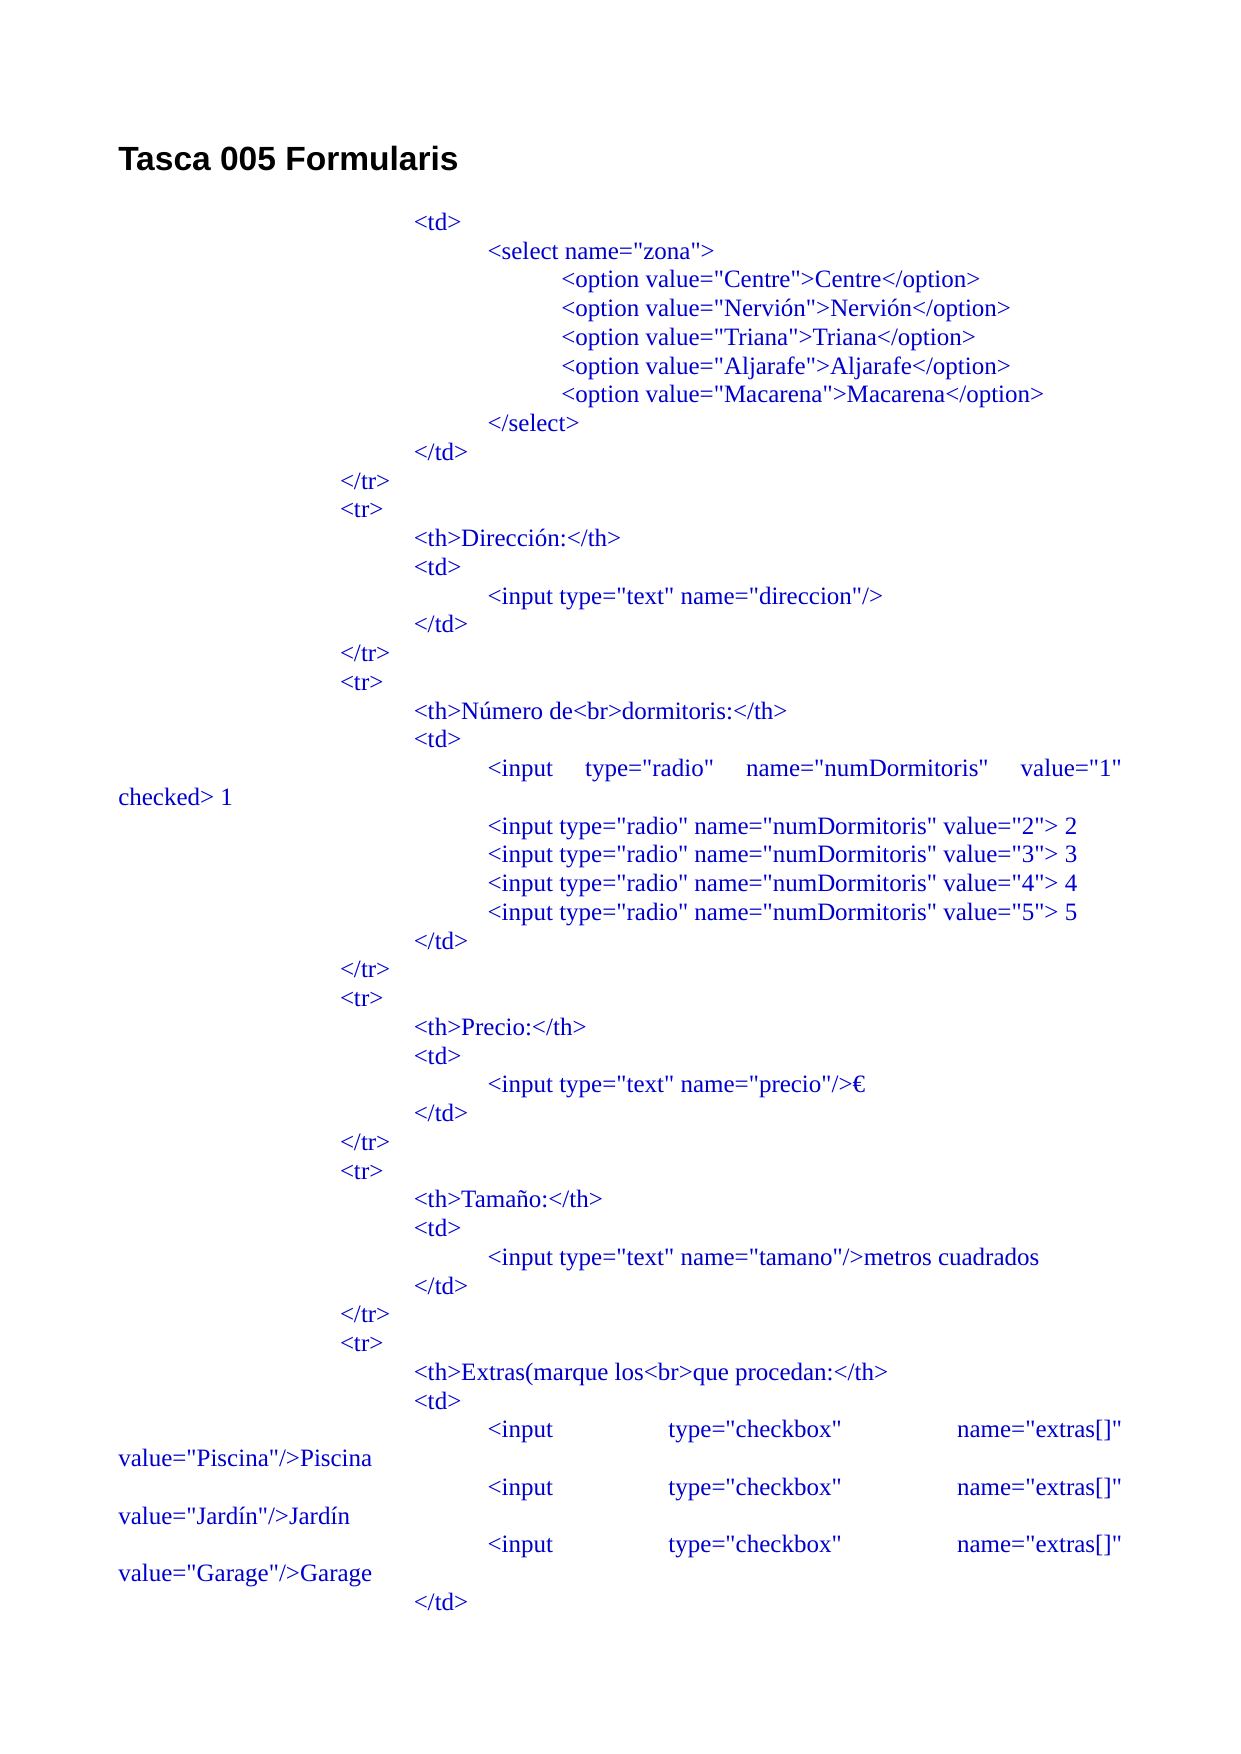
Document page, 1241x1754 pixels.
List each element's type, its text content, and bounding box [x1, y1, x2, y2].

text <input type="checkbox" name="extras[]" value="Garage"/>Garage [118, 1529, 1122, 1587]
text <th>Extras(marque los<br>que procedan:</th> [118, 1357, 1122, 1386]
text <input type="checkbox" name="extras[]" value="Piscina"/>Piscina [118, 1414, 1122, 1472]
text </td> [118, 609, 1122, 638]
text <th>Precio:</th> [118, 1012, 1122, 1041]
text <td> [118, 207, 1122, 236]
text <th>Tamaño:</th> [118, 1184, 1122, 1213]
text <tr> [118, 494, 1122, 523]
text </td> [118, 1587, 1122, 1616]
text <input type="radio" name="numDormitoris" value="5"> 5 [118, 897, 1122, 926]
text <input type="radio" name="numDormitoris" value="4"> 4 [118, 868, 1122, 897]
text <input type="radio" name="numDormitoris" value="2"> 2 [118, 811, 1122, 839]
text <select name="zona"> [118, 236, 1122, 264]
text </tr> [118, 638, 1122, 667]
text <th>Número de<br>dormitoris:</th> [118, 696, 1122, 724]
text <input type="radio" name="numDormitoris" value="3"> 3 [118, 839, 1122, 868]
text <option value="Centre">Centre</option> [118, 264, 1122, 293]
text </td> [118, 437, 1122, 466]
text <option value="Triana">Triana</option> [118, 322, 1122, 351]
text </select> [118, 408, 1122, 437]
text <option value="Nervión">Nervión</option> [118, 293, 1122, 322]
text </tr> [118, 1299, 1122, 1328]
text <td> [118, 552, 1122, 581]
text <td> [118, 1213, 1122, 1242]
text </td> [118, 926, 1122, 954]
text <tr> [118, 1156, 1122, 1184]
text <tr> [118, 983, 1122, 1012]
text <input type="radio" name="numDormitoris" value="1" checked> 1 [118, 753, 1122, 811]
text <input type="checkbox" name="extras[]" value="Jardín"/>Jardín [118, 1472, 1122, 1529]
text <tr> [118, 1328, 1122, 1357]
text <input type="text" name="direccion"/> [118, 581, 1122, 609]
text </td> [118, 1271, 1122, 1299]
text </tr> [118, 466, 1122, 494]
text <option value="Aljarafe">Aljarafe</option> [118, 351, 1122, 379]
text <th>Dirección:</th> [118, 523, 1122, 552]
text </tr> [118, 954, 1122, 983]
text <input type="text" name="precio"/>€ [118, 1069, 1122, 1098]
text <td> [118, 1041, 1122, 1069]
text <input type="text" name="tamano"/>metros cuadrados [118, 1242, 1122, 1271]
text <tr> [118, 667, 1122, 696]
text <option value="Macarena">Macarena</option> [118, 379, 1122, 408]
text </tr> [118, 1127, 1122, 1156]
text </td> [118, 1098, 1122, 1127]
text <td> [118, 1386, 1122, 1414]
text <td> [118, 724, 1122, 753]
